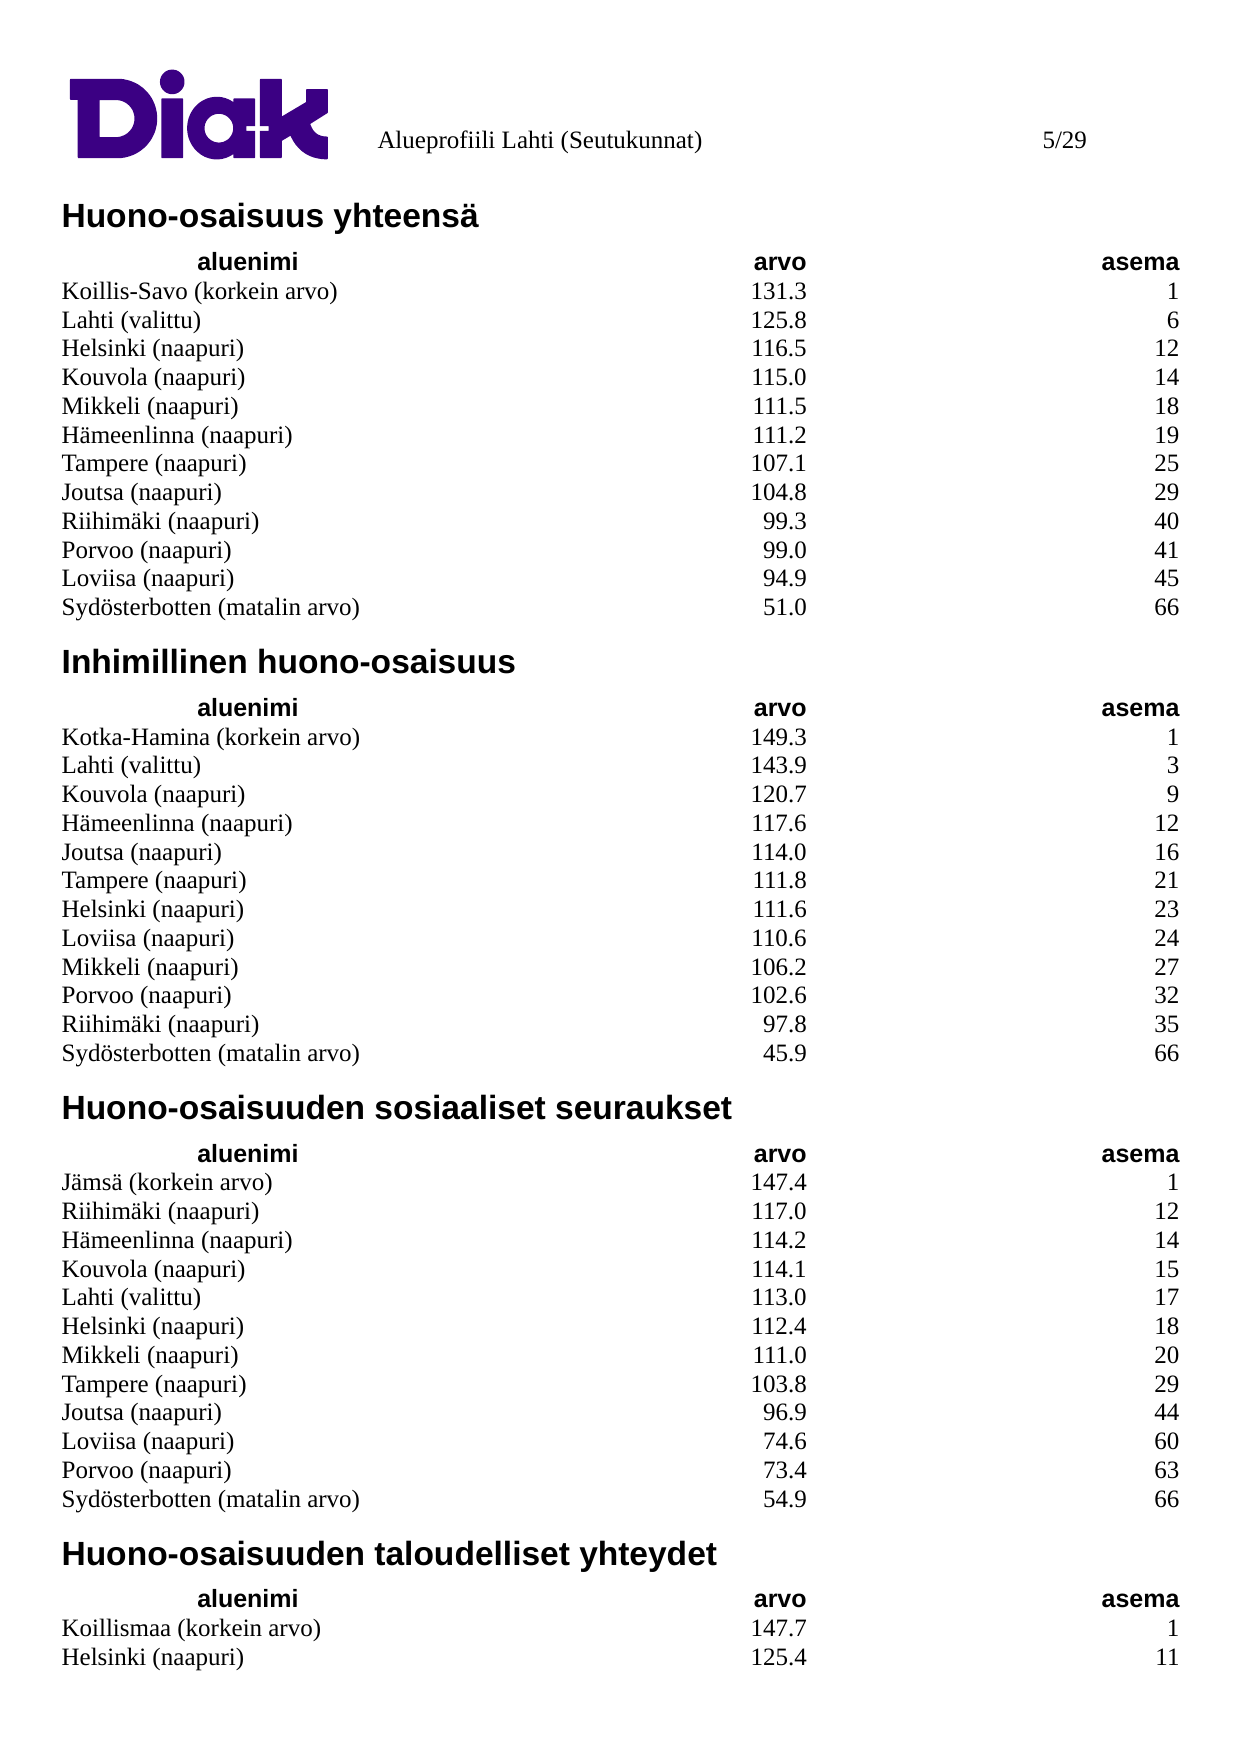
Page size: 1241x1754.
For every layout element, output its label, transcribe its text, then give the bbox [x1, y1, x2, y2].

table_cell Joutsa (naapuri) [61, 477, 434, 506]
table_cell 111.2 [434, 420, 806, 448]
table_cell 1 [806, 1613, 1179, 1642]
table_header aluenimi [61, 1585, 434, 1613]
table_cell 107.1 [434, 449, 806, 477]
table_cell 18 [806, 1311, 1179, 1340]
table_cell 114.2 [434, 1225, 806, 1254]
table_cell 99.3 [434, 506, 806, 535]
table_cell 114.0 [434, 837, 806, 866]
table_cell 9 [806, 779, 1179, 808]
table_cell 29 [806, 477, 1179, 506]
table_cell 16 [806, 837, 1179, 866]
table_cell 111.8 [434, 866, 806, 894]
table_cell 116.5 [434, 334, 806, 362]
subtitle Huono-osaisuuden taloudelliset yhteydet [61, 1533, 1179, 1572]
table_cell Kouvola (naapuri) [61, 362, 434, 391]
table_cell Porvoo (naapuri) [61, 1455, 434, 1484]
table_cell 12 [806, 1196, 1179, 1225]
table_cell 66 [806, 592, 1179, 621]
table_cell 12 [806, 808, 1179, 837]
table_cell Tampere (naapuri) [61, 866, 434, 894]
table_cell 1 [806, 1168, 1179, 1196]
table_cell 102.6 [434, 981, 806, 1009]
table_cell 63 [806, 1455, 1179, 1484]
table_cell Hämeenlinna (naapuri) [61, 808, 434, 837]
table_cell 24 [806, 923, 1179, 952]
table_cell 117.0 [434, 1196, 806, 1225]
table_cell Kouvola (naapuri) [61, 779, 434, 808]
table_cell 106.2 [434, 952, 806, 981]
table_cell 45.9 [434, 1038, 806, 1067]
table_cell 74.6 [434, 1426, 806, 1455]
table_header aluenimi [61, 693, 434, 722]
table_cell 51.0 [434, 592, 806, 621]
subtitle Inhimillinen huono-osaisuus [61, 642, 1179, 681]
table_cell 113.0 [434, 1283, 806, 1311]
table_cell 1 [806, 276, 1179, 305]
table_cell 147.4 [434, 1168, 806, 1196]
table_cell 111.6 [434, 894, 806, 923]
table_cell 149.3 [434, 722, 806, 751]
table_cell Lahti (valittu) [61, 1283, 434, 1311]
table_cell 110.6 [434, 923, 806, 952]
table_cell 111.0 [434, 1340, 806, 1369]
table_cell Mikkeli (naapuri) [61, 1340, 434, 1369]
table_cell 66 [806, 1484, 1179, 1512]
table_cell Kouvola (naapuri) [61, 1254, 434, 1282]
table_cell Porvoo (naapuri) [61, 981, 434, 1009]
table_cell 111.5 [434, 391, 806, 420]
table_cell 41 [806, 535, 1179, 563]
table_cell Joutsa (naapuri) [61, 837, 434, 866]
table_header asema [806, 1585, 1179, 1613]
table_cell Riihimäki (naapuri) [61, 1009, 434, 1038]
table_cell 54.9 [434, 1484, 806, 1512]
table_cell 17 [806, 1283, 1179, 1311]
table_cell Lahti (valittu) [61, 751, 434, 779]
table_cell 14 [806, 362, 1179, 391]
table_cell 1 [806, 722, 1179, 751]
table_cell 19 [806, 420, 1179, 448]
table_header arvo [434, 1585, 806, 1613]
table_cell 125.4 [434, 1642, 806, 1671]
table_cell 12 [806, 334, 1179, 362]
table_cell 104.8 [434, 477, 806, 506]
table_header arvo [434, 1139, 806, 1167]
table_cell 32 [806, 981, 1179, 1009]
table_cell Helsinki (naapuri) [61, 334, 434, 362]
table_cell Lahti (valittu) [61, 305, 434, 333]
table_header aluenimi [61, 247, 434, 276]
table_cell 60 [806, 1426, 1179, 1455]
table_cell Mikkeli (naapuri) [61, 952, 434, 981]
table_cell Porvoo (naapuri) [61, 535, 434, 563]
table_cell 40 [806, 506, 1179, 535]
table_cell 115.0 [434, 362, 806, 391]
table_cell Loviisa (naapuri) [61, 923, 434, 952]
table_cell 143.9 [434, 751, 806, 779]
table_cell Tampere (naapuri) [61, 1369, 434, 1397]
table_cell Helsinki (naapuri) [61, 1642, 434, 1671]
table_header arvo [434, 247, 806, 276]
table_cell 6 [806, 305, 1179, 333]
table_cell 20 [806, 1340, 1179, 1369]
table_cell Hämeenlinna (naapuri) [61, 1225, 434, 1254]
table_cell 99.0 [434, 535, 806, 563]
table_cell 147.7 [434, 1613, 806, 1642]
table_header asema [806, 693, 1179, 722]
table_cell 23 [806, 894, 1179, 923]
table_cell 96.9 [434, 1398, 806, 1426]
table_cell 112.4 [434, 1311, 806, 1340]
table_cell 14 [806, 1225, 1179, 1254]
table_header asema [806, 1139, 1179, 1167]
table_cell Riihimäki (naapuri) [61, 506, 434, 535]
table_cell Mikkeli (naapuri) [61, 391, 434, 420]
table_cell Loviisa (naapuri) [61, 564, 434, 592]
table_cell 35 [806, 1009, 1179, 1038]
table_header arvo [434, 693, 806, 722]
table_cell 29 [806, 1369, 1179, 1397]
table_cell Helsinki (naapuri) [61, 1311, 434, 1340]
table_header asema [806, 247, 1179, 276]
table_cell Tampere (naapuri) [61, 449, 434, 477]
table_cell 94.9 [434, 564, 806, 592]
table_cell 44 [806, 1398, 1179, 1426]
table_cell 11 [806, 1642, 1179, 1671]
table_cell Jämsä (korkein arvo) [61, 1168, 434, 1196]
subtitle Huono-osaisuus yhteensä [61, 196, 1179, 235]
table_cell 131.3 [434, 276, 806, 305]
table_cell Loviisa (naapuri) [61, 1426, 434, 1455]
table_cell 15 [806, 1254, 1179, 1282]
table_cell 21 [806, 866, 1179, 894]
table_cell Koillismaa (korkein arvo) [61, 1613, 434, 1642]
subtitle Huono-osaisuuden sosiaaliset seuraukset [61, 1088, 1179, 1126]
table_cell 125.8 [434, 305, 806, 333]
table_cell 3 [806, 751, 1179, 779]
table_cell 27 [806, 952, 1179, 981]
table_cell Riihimäki (naapuri) [61, 1196, 434, 1225]
table_cell 103.8 [434, 1369, 806, 1397]
table_cell Koillis-Savo (korkein arvo) [61, 276, 434, 305]
table_cell Hämeenlinna (naapuri) [61, 420, 434, 448]
table_cell Sydösterbotten (matalin arvo) [61, 592, 434, 621]
table_cell 45 [806, 564, 1179, 592]
table_cell Sydösterbotten (matalin arvo) [61, 1038, 434, 1067]
table_cell Sydösterbotten (matalin arvo) [61, 1484, 434, 1512]
table_cell 117.6 [434, 808, 806, 837]
table_cell Helsinki (naapuri) [61, 894, 434, 923]
table_cell 97.8 [434, 1009, 806, 1038]
table_cell Joutsa (naapuri) [61, 1398, 434, 1426]
table_cell 66 [806, 1038, 1179, 1067]
table_cell 73.4 [434, 1455, 806, 1484]
table_cell 120.7 [434, 779, 806, 808]
table_cell 114.1 [434, 1254, 806, 1282]
table_cell Kotka-Hamina (korkein arvo) [61, 722, 434, 751]
table_header aluenimi [61, 1139, 434, 1167]
table_cell 18 [806, 391, 1179, 420]
table_cell 25 [806, 449, 1179, 477]
